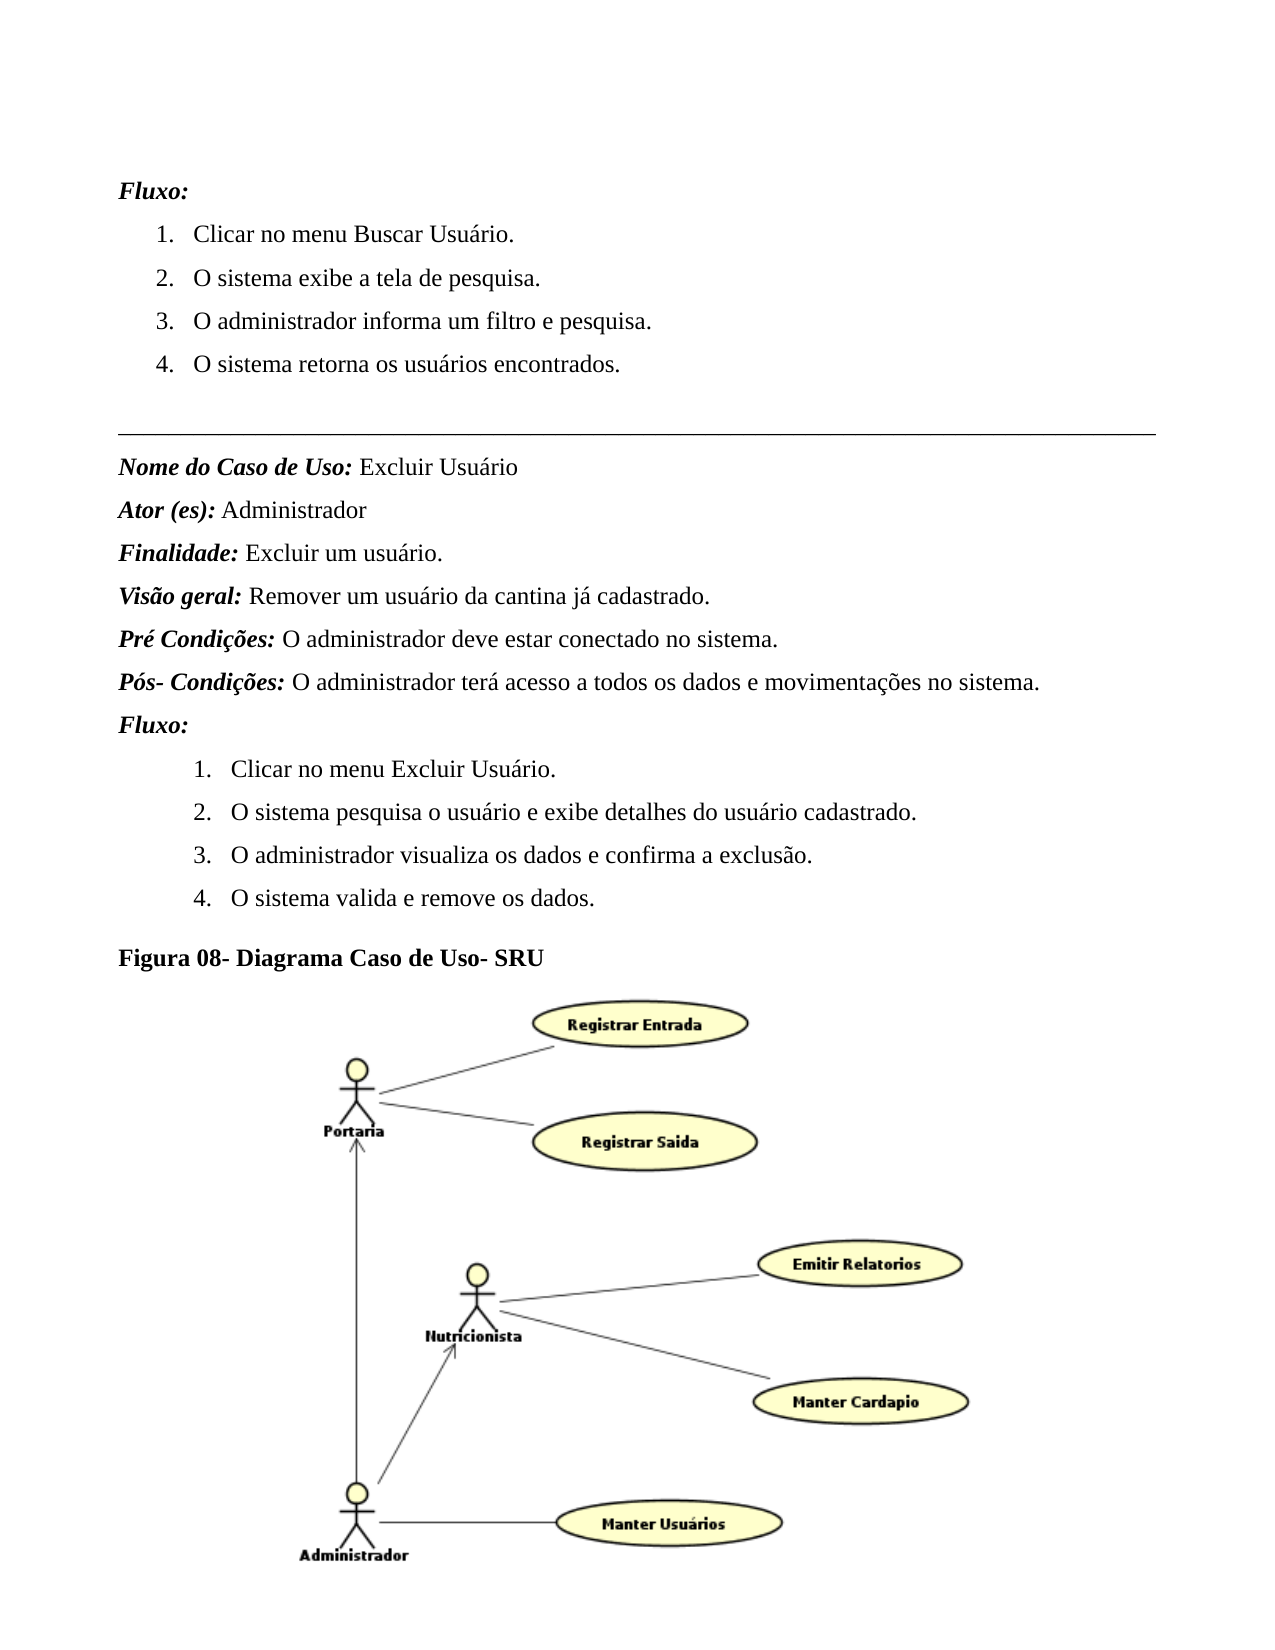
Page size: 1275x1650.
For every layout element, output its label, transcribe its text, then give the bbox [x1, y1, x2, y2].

text Fluxo: [118, 711, 1157, 739]
list O sistema retorna os usuários encontrados. [156, 349, 1157, 378]
text Fluxo: [118, 176, 1157, 205]
text Ator (es): Administrador [118, 495, 1157, 524]
list O sistema exibe a tela de pesquisa. [156, 263, 1157, 291]
text Nome do Caso de Uso: Excluir Usuário [118, 452, 1157, 481]
list O sistema valida e remove os dados. [193, 883, 1157, 912]
text Finalidade: Excluir um usuário. [118, 538, 1157, 567]
picture [284, 971, 991, 1572]
text ___________________________________________________________________________________ [118, 409, 1157, 437]
text Pré Condições: O administrador deve estar conectado no sistema. [118, 624, 1157, 653]
text Visão geral: Remover um usuário da cantina já cadastrado. [118, 581, 1157, 610]
list O administrador visualiza os dados e confirma a exclusão. [193, 840, 1157, 869]
list Clicar no menu Excluir Usuário. [193, 754, 1157, 782]
list O sistema pesquisa o usuário e exibe detalhes do usuário cadastrado. [193, 797, 1157, 826]
list O administrador informa um filtro e pesquisa. [156, 306, 1157, 334]
text Pós- Condições: O administrador terá acesso a todos os dados e movimentações no sistema. [118, 667, 1157, 696]
list Clicar no menu Buscar Usuário. [156, 219, 1157, 248]
text Figura 08- Diagrama Caso de Uso- SRU [118, 943, 1157, 972]
